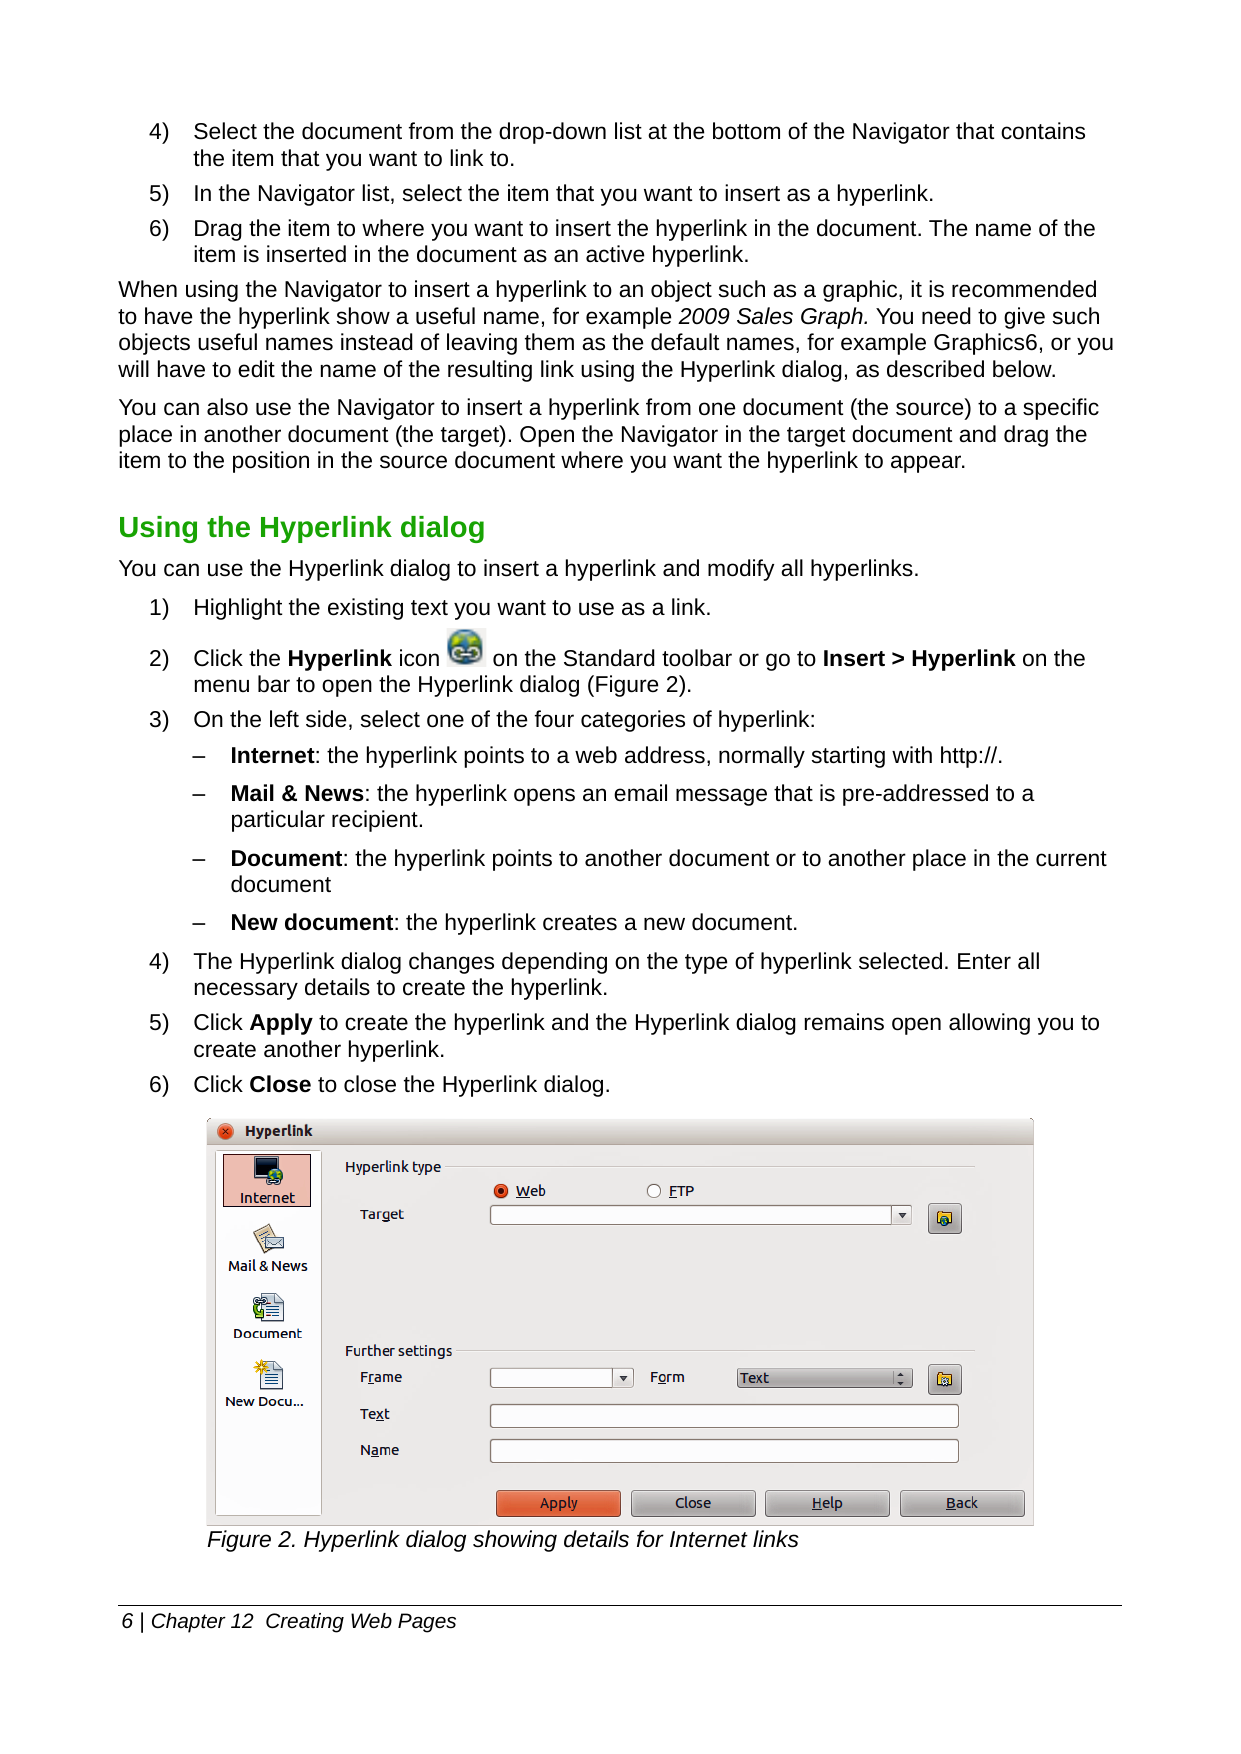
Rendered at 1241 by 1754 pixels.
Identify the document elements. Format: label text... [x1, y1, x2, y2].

list Click Close to close the Hyperlink dialog. [169, 1071, 1122, 1097]
list Highlight the existing text you want to use as a link. [169, 594, 1122, 620]
list The Hyperlink dialog changes depending on the type of hyperlink selected. Enter all necessary details to create the hyperlink. [169, 948, 1122, 1000]
list Document: the hyperlink points to another document or to another place in the current document [192, 845, 1122, 897]
subtitle Using the Hyperlink dialog [118, 509, 1122, 543]
text You can use the Hyperlink dialog to insert a hyperlink and modify all hyperlinks. [118, 555, 1122, 581]
list Drag the item to where you want to insert the hyperlink in the document. The name of the item is inserted in the document as an active hyperlink. [169, 215, 1122, 268]
list On the left side, select one of the four categories of hyperlink: [169, 706, 1122, 733]
picture [446, 628, 487, 667]
text You can also use the Navigator to insert a hyperlink from one document (the source) to a specific place in another document (the target). Open the Navigator in the target document and drag the item to the position in the source document where you want the hyperlink to appear. [118, 394, 1122, 473]
picture [206, 1118, 1034, 1526]
list In the Navigator list, select the item that you want to insert as a hyperlink. [169, 180, 1122, 206]
list Select the document from the drop-down list at the bottom of the Navigator that contains the item that you want to link to. [169, 118, 1122, 171]
list Mail & News: the hyperlink opens an email message that is pre-addressed to a particular recipient. [192, 780, 1122, 833]
list Click the Hyperlink icon on the Standard toolbar or go to Insert > Hyperlink on the menu bar to open the Hyperlink dialog (Figure 2). [169, 629, 1122, 698]
list Click Apply to create the hyperlink and the Hyperlink dialog remains open allowing you to create another hyperlink. [169, 1009, 1122, 1062]
text Figure 2. Hyperlink dialog showing details for Internet links [207, 1526, 1033, 1552]
list Internet: the hyperlink points to a web address, normally starting with http://. [192, 742, 1122, 768]
text When using the Navigator to insert a hyperlink to an object such as a graphic, it is recommended to have the hyperlink show a useful name, for example 2009 Sales Graph. You need to give such objects useful names instead of leaving them as the default names, for example Graphics6, or you will have to edit the name of the resulting link using the Hyperlink dialog, as described below. [118, 276, 1122, 382]
list New document: the hyperlink creates a new document. [192, 909, 1122, 936]
